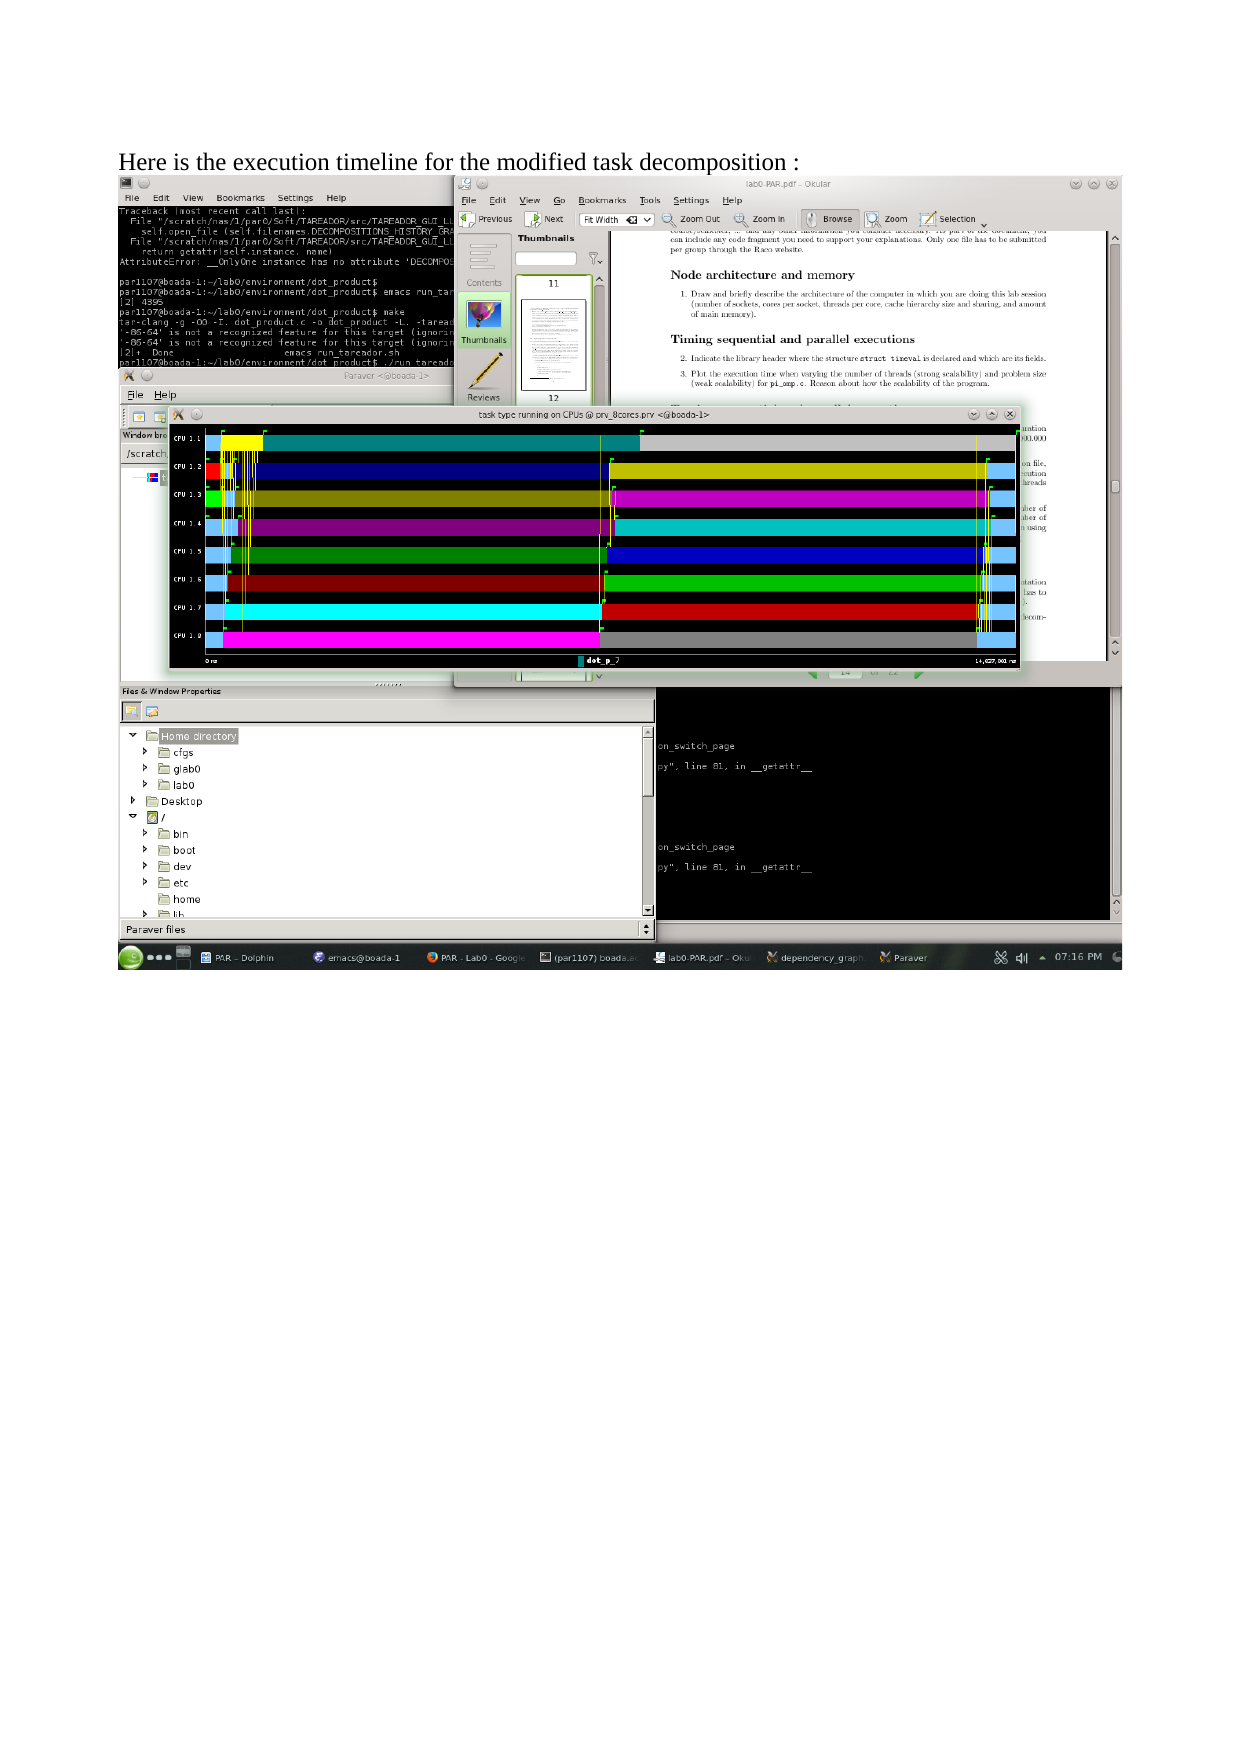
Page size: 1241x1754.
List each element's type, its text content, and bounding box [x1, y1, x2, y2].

picture [118, 175, 1123, 970]
text Here is the execution timeline for the modified task decomposition : [118, 147, 1122, 175]
